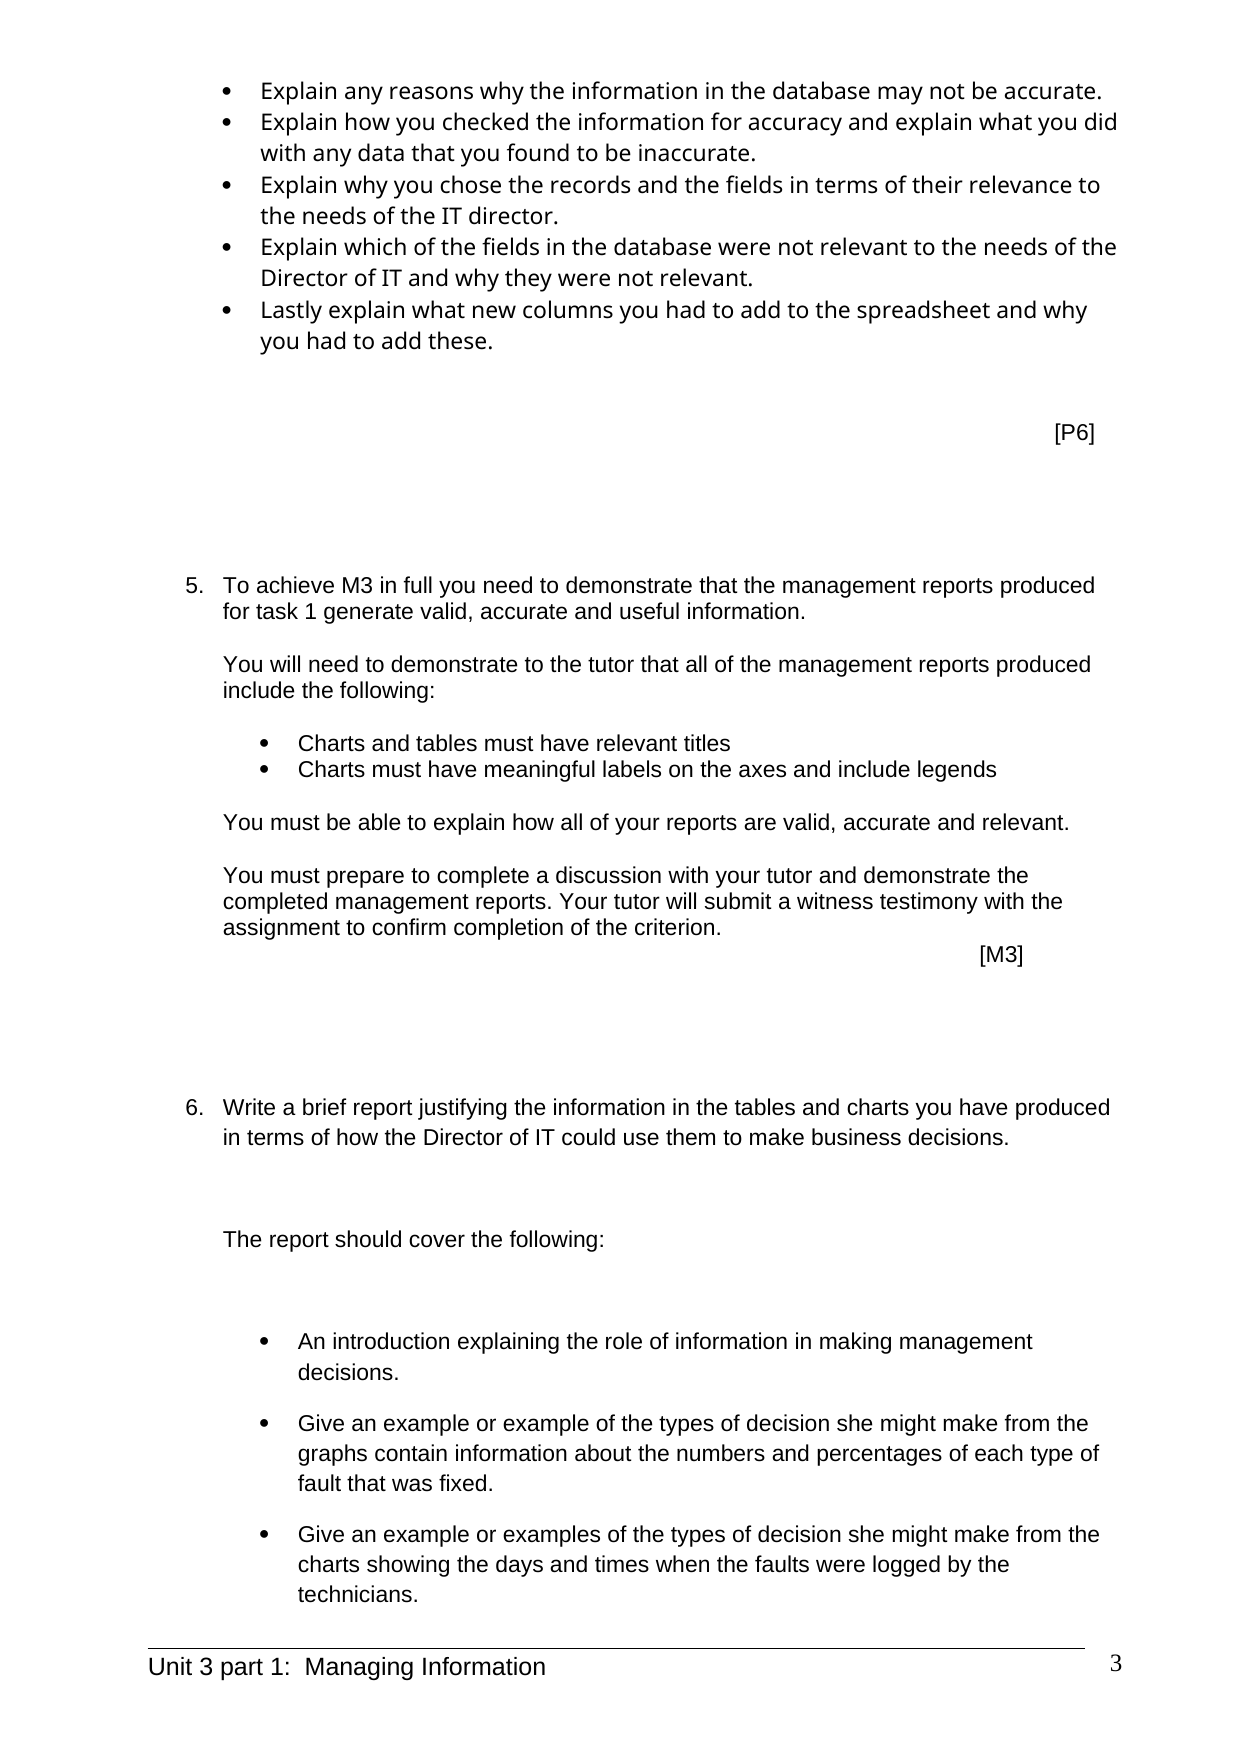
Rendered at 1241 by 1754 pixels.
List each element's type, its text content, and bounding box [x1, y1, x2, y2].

list An introduction explaining the role of information in making management decisions. [260, 1328, 1122, 1385]
list [P6] [973, 419, 1122, 445]
list [M3] [973, 941, 1122, 967]
text You will need to demonstrate to the tutor that all of the management reports produced include the following: [223, 651, 1122, 703]
text You must prepare to complete a discussion with your tutor and demonstrate the completed management reports. Your tutor will submit a witness testimony with the assignment to confirm completion of the criterion. [223, 862, 1122, 941]
list Explain any reasons why the information in the database may not be accurate. [223, 75, 1122, 106]
list Explain which of the fields in the database were not relevant to the needs of the Director of IT and why they were not relevant. [223, 231, 1122, 294]
list Explain why you chose the records and the fields in terms of their relevance to the needs of the IT director. [223, 169, 1122, 231]
text You must be able to explain how all of your reports are valid, accurate and relevant. [223, 809, 1122, 835]
list Charts and tables must have relevant titles [260, 730, 1122, 756]
list Give an example or examples of the types of decision she might make from the charts showing the days and times when the faults were logged by the technicians. [260, 1521, 1122, 1608]
list The report should cover the following: [223, 1226, 1122, 1252]
list Charts must have meaningful labels on the axes and include legends [260, 756, 1122, 783]
list Give an example or example of the types of decision she might make from the graphs contain information about the numbers and percentages of each type of fault that was fixed. [260, 1409, 1122, 1496]
list Write a brief report justifying the information in the tables and charts you have produced in terms of how the Director of IT could use them to make business decisions. [185, 1094, 1122, 1150]
list To achieve M3 in full you need to demonstrate that the management reports produced for task 1 generate valid, accurate and useful information. [185, 572, 1122, 624]
list Lastly explain what new columns you had to add to the spreadsheet and why you had to add these. [223, 294, 1122, 356]
list Explain how you checked the information for accuracy and explain what you did with any data that you found to be inaccurate. [223, 106, 1122, 169]
